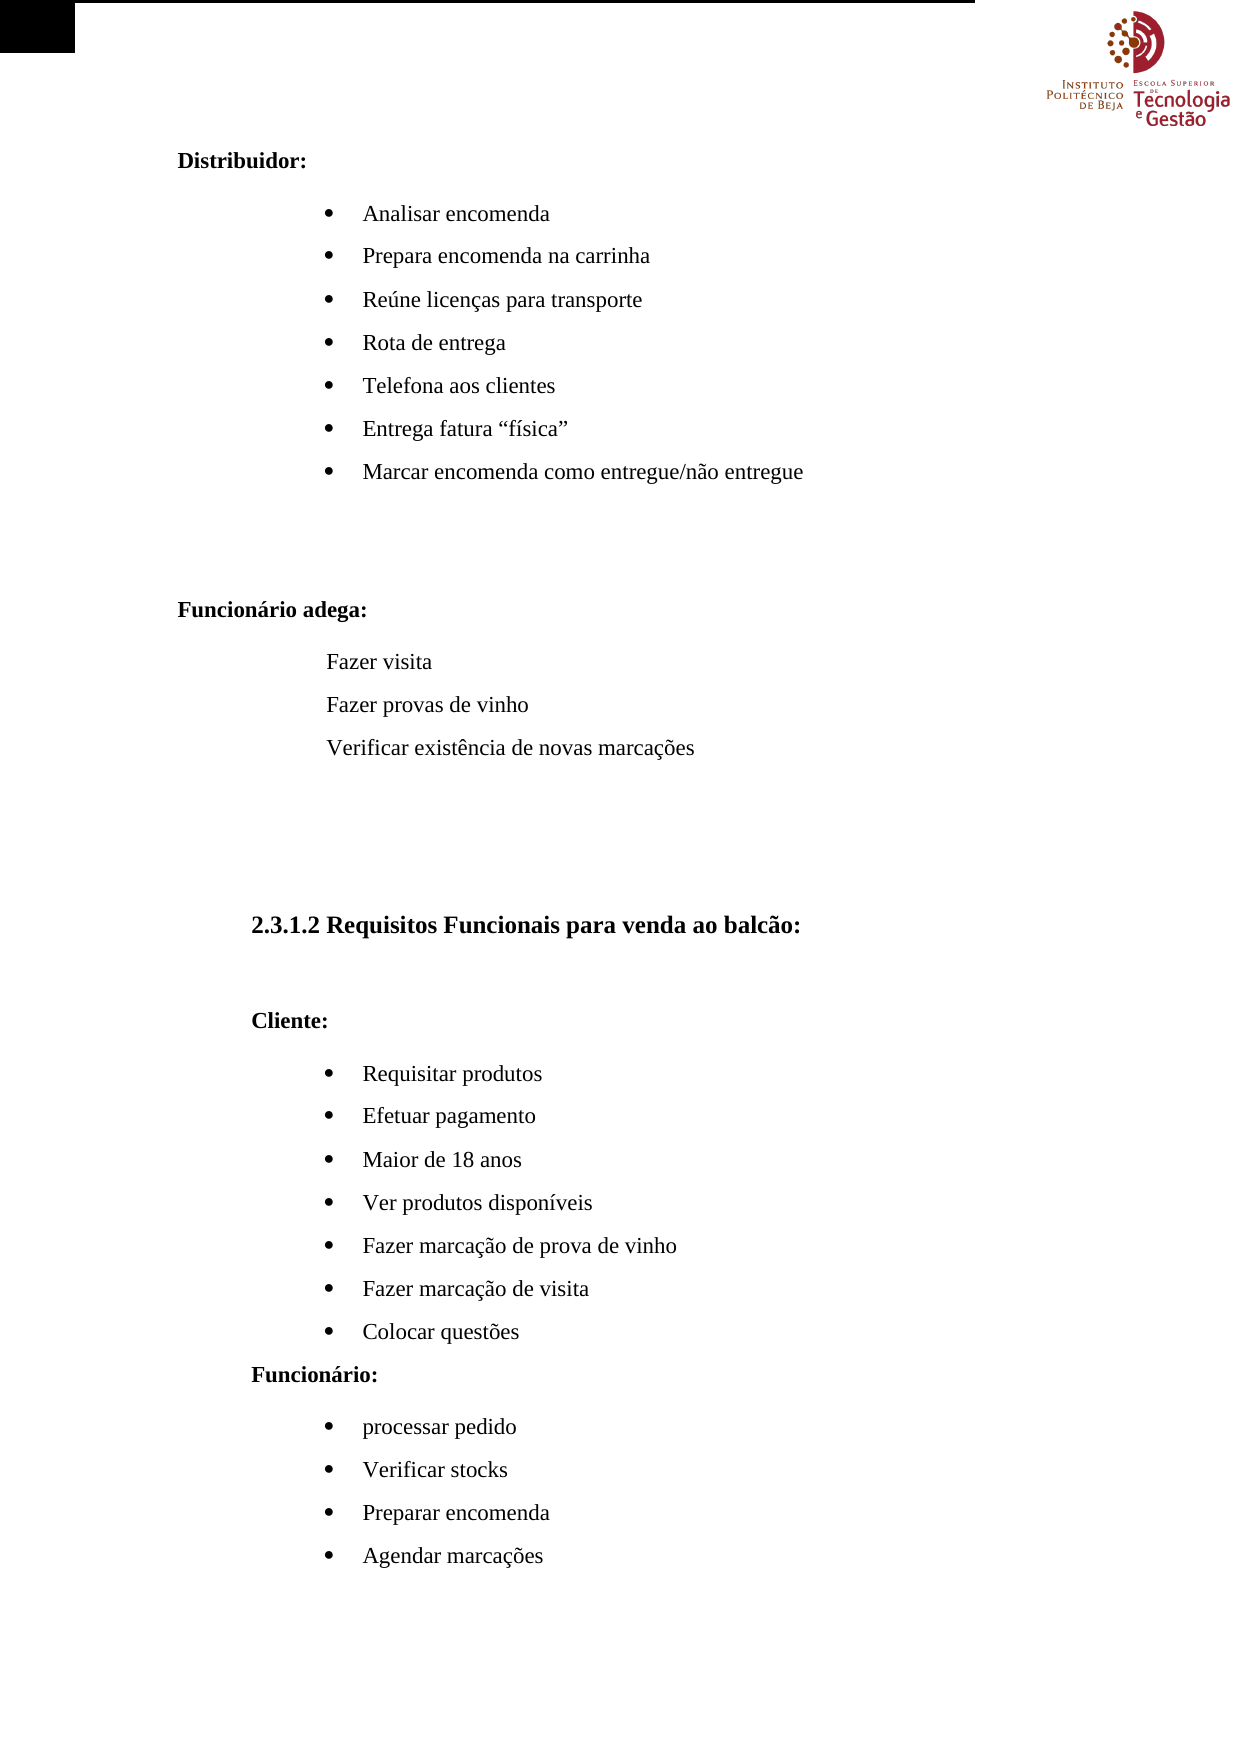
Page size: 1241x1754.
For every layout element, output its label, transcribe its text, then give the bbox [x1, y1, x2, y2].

list Rota de entrega [325, 329, 1063, 355]
text Distribuidor: [177, 148, 1063, 174]
text Funcionário: [251, 1361, 1063, 1387]
text Funcionário adega: [177, 596, 1063, 622]
list Verificar existência de novas marcações [326, 734, 1063, 760]
list Colocar questões [325, 1318, 1063, 1344]
list Analisar encomenda [325, 199, 1063, 226]
list Fazer visita [326, 648, 1063, 674]
list Requisitar produtos [325, 1059, 1063, 1086]
list Efetuar pagamento [325, 1103, 1063, 1129]
list Marcar encomenda como entregue/não entregue [325, 458, 1063, 484]
subtitle 2.3.1.2 Requisitos Funcionais para venda ao balcão: [177, 910, 1063, 939]
list Maior de 18 anos [325, 1146, 1063, 1172]
list Telefona aos clientes [325, 372, 1063, 398]
list Fazer marcação de prova de vinho [325, 1232, 1063, 1258]
list Ver produtos disponíveis [325, 1189, 1063, 1215]
list Preparar encomenda [325, 1499, 1063, 1525]
list Verificar stocks [325, 1456, 1063, 1482]
list Fazer marcação de visita [325, 1275, 1063, 1301]
list Agendar marcações [325, 1542, 1063, 1568]
text Cliente: [177, 1008, 1063, 1034]
list Prepara encomenda na carrinha [325, 243, 1063, 269]
list Entrega fatura “física” [325, 415, 1063, 441]
list processar pedido [325, 1413, 1063, 1439]
list Reúne licenças para transporte [325, 286, 1063, 312]
list Fazer provas de vinho [326, 691, 1063, 717]
